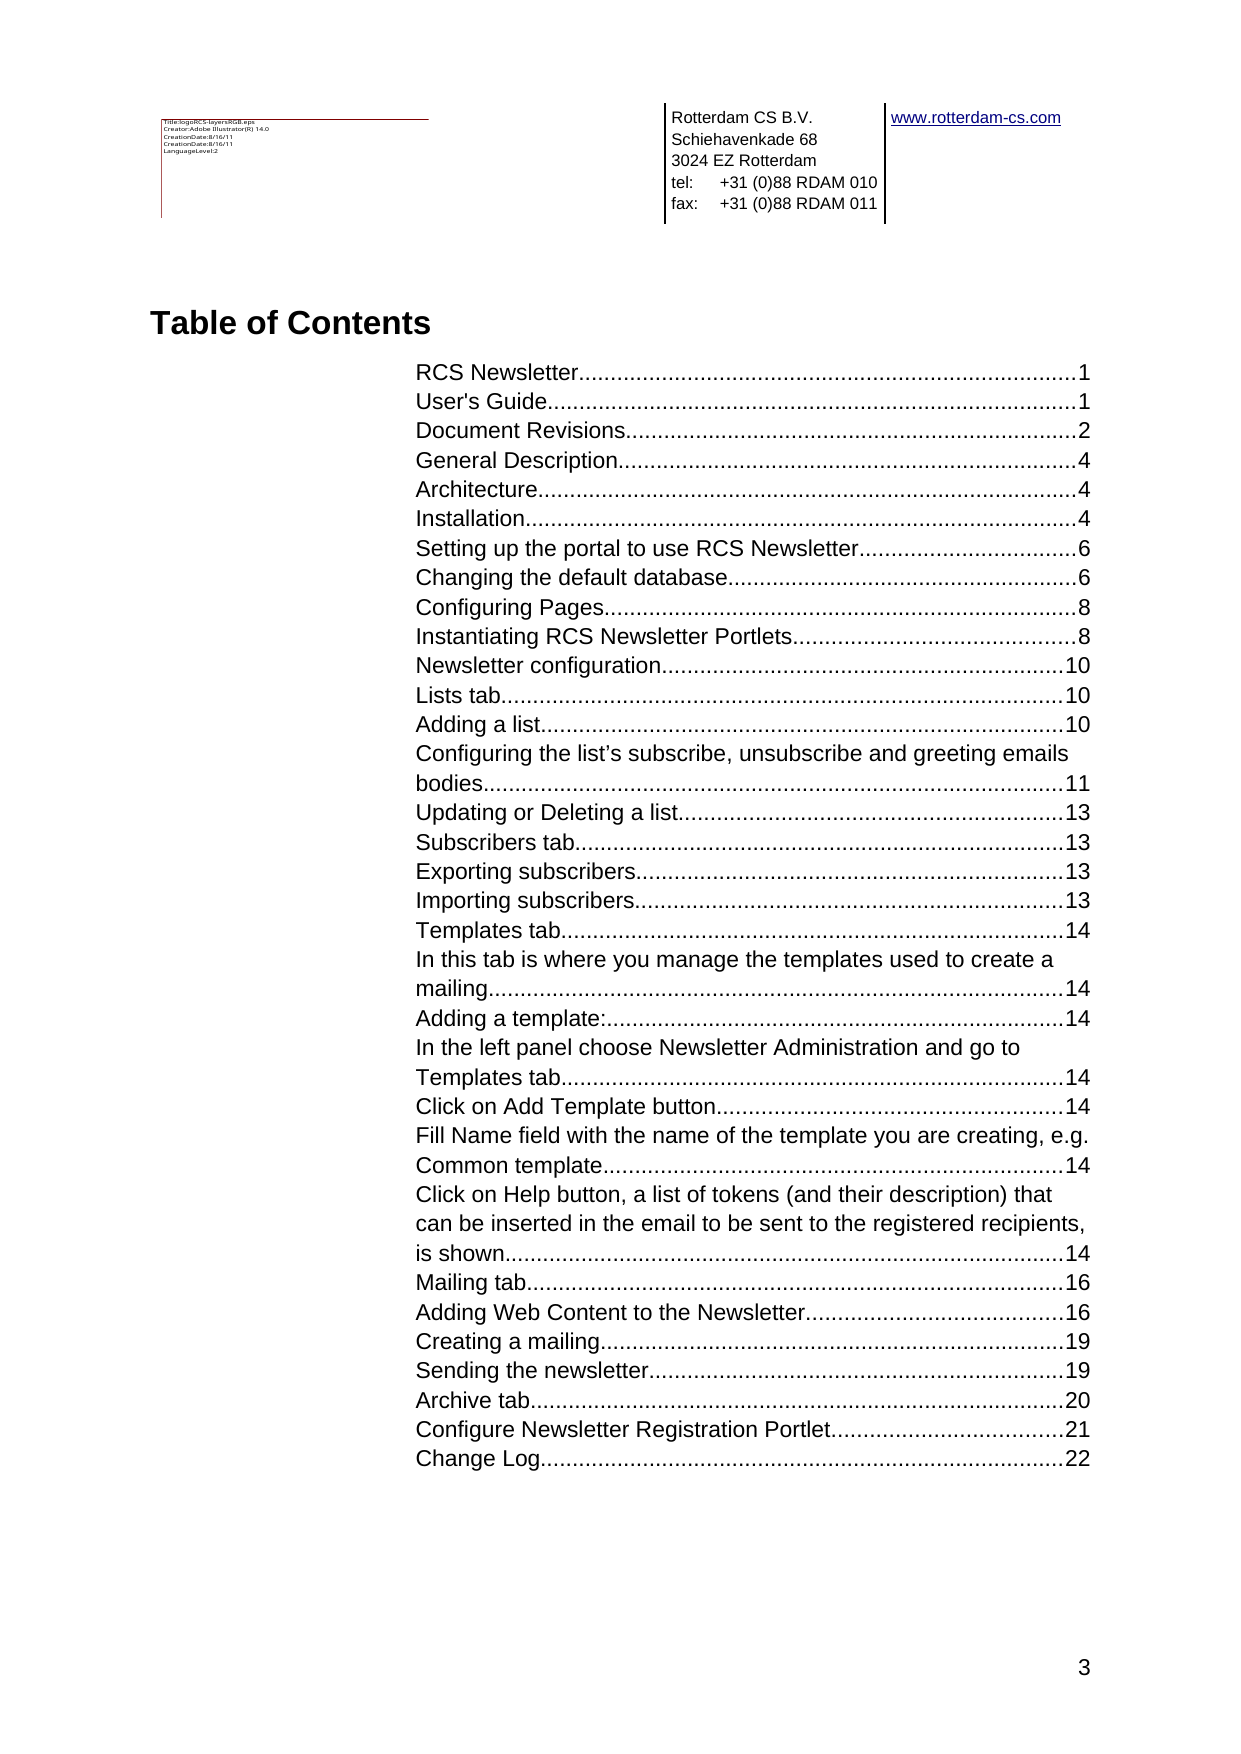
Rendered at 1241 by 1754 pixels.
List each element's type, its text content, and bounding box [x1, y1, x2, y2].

text Configuring the list’s subscribe, unsubscribe and greeting emails bodies. 11 [415, 741, 1091, 796]
text Subscribers tab 13 [415, 829, 1091, 855]
text Archive tab 20 [415, 1387, 1091, 1413]
text Exporting subscribers 13 [415, 858, 1091, 884]
text Lists tab 10 [415, 682, 1091, 708]
text RCS Newsletter 1 [415, 359, 1091, 385]
text Configuring Pages 8 [415, 594, 1091, 620]
text General Description 4 [415, 447, 1091, 473]
text In this tab is where you manage the templates used to create a mailing. 14 [415, 947, 1091, 1002]
text Importing subscribers 13 [415, 888, 1091, 913]
text Newsletter configuration 10 [415, 653, 1091, 678]
subtitle Table of Contents [150, 304, 1091, 341]
text Mailing tab 16 [415, 1270, 1091, 1295]
text Updating or Deleting a list. 13 [415, 800, 1091, 825]
text Architecture 4 [415, 477, 1091, 502]
text In the left panel choose Newsletter Administration and go to Templates tab. 14 [415, 1035, 1091, 1090]
text Setting up the portal to use RCS Newsletter 6 [415, 535, 1091, 561]
text Adding a list. 10 [415, 712, 1091, 737]
text Installation 4 [415, 506, 1091, 532]
text Creating a mailing. 19 [415, 1328, 1091, 1354]
text Configure Newsletter Registration Portlet 21 [415, 1417, 1091, 1442]
text Click on Add Template button. 14 [415, 1093, 1091, 1119]
text Instantiating RCS Newsletter Portlets 8 [415, 623, 1091, 649]
text User's Guide 1 [415, 388, 1091, 414]
text Templates tab 14 [415, 917, 1091, 943]
text Sending the newsletter 19 [415, 1358, 1091, 1383]
text Click on Help button, a list of tokens (and their description) that can be inserted in the email to be sent to the registered recipients, is shown. 14 [415, 1182, 1091, 1266]
text Adding a template: 14 [415, 1005, 1091, 1031]
text Changing the default database 6 [415, 565, 1091, 590]
text Document Revisions 2 [415, 418, 1091, 443]
text Fill Name field with the name of the template you are creating, e.g. Common template. 14 [415, 1123, 1091, 1178]
text Change Log 22 [415, 1446, 1091, 1472]
text Adding Web Content to the Newsletter 16 [415, 1299, 1091, 1325]
